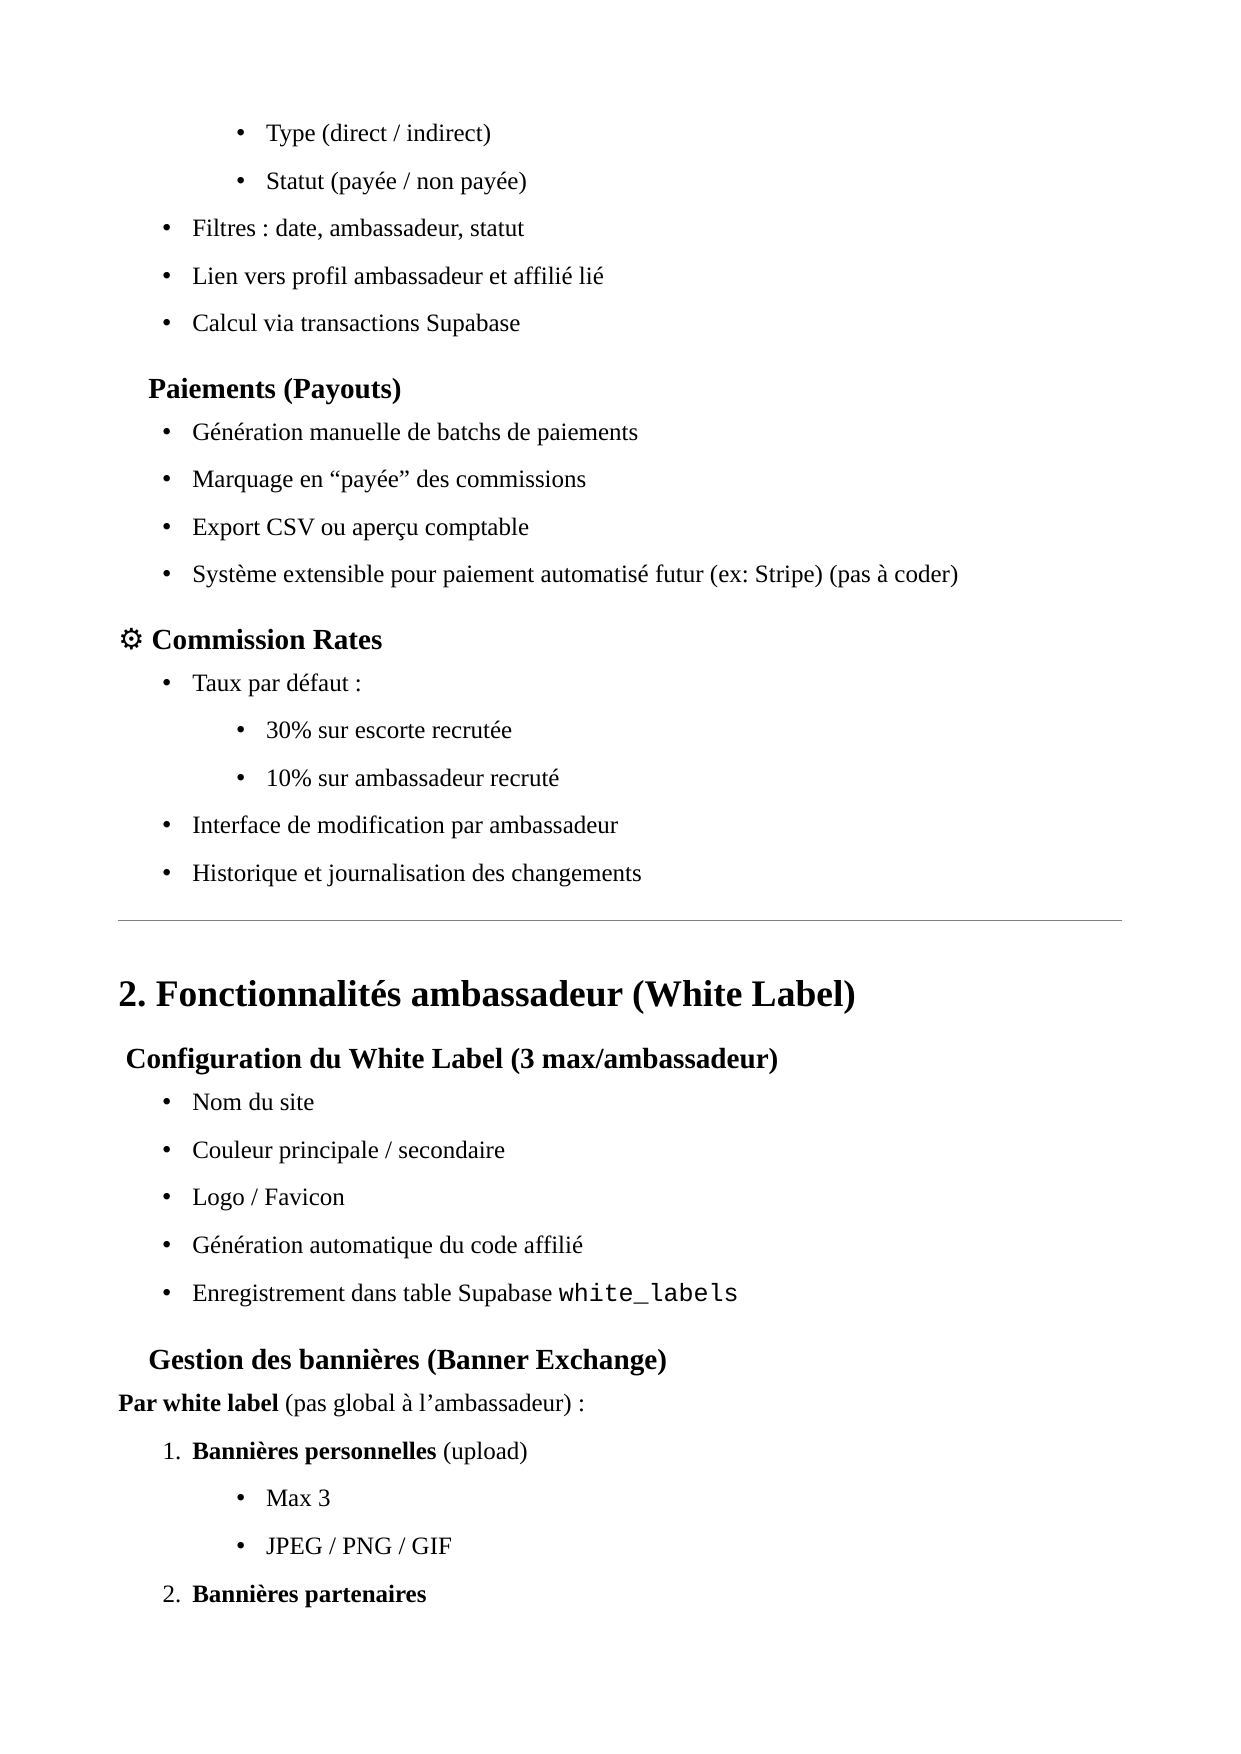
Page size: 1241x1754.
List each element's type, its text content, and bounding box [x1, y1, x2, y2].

list Interface de modification par ambassadeur [162, 811, 1122, 839]
list Lien vers profil ambassadeur et affilié lié [162, 261, 1122, 290]
list Enregistrement dans table Supabase white_labels [162, 1278, 1122, 1308]
list Bannières partenaires [162, 1579, 1122, 1607]
list Génération automatique du code affilié [162, 1230, 1122, 1259]
list Export CSV ou aperçu comptable [162, 512, 1122, 541]
list Bannières personnelles (upload) [162, 1436, 1122, 1464]
text Par white label (pas global à l’ambassadeur) : [118, 1388, 1122, 1417]
list Max 3 [236, 1483, 1122, 1512]
list Type (direct / indirect) [236, 118, 1122, 147]
list Couleur principale / secondaire [162, 1135, 1122, 1163]
list Statut (payée / non payée) [236, 166, 1122, 194]
list 30% sur escorte recrutée [236, 715, 1122, 744]
subtitle ✅ Paiements (Payouts) [118, 371, 1122, 404]
list 10% sur ambassadeur recruté [236, 763, 1122, 792]
subtitle ⚙️ Commission Rates [118, 622, 1122, 655]
list Historique et journalisation des changements [162, 858, 1122, 887]
subtitle 🖥️ Configuration du White Label (3 max/ambassadeur) [118, 1041, 1122, 1075]
list Calcul via transactions Supabase [162, 308, 1122, 337]
list JPEG / PNG / GIF [236, 1531, 1122, 1560]
list Logo / Favicon [162, 1182, 1122, 1211]
subtitle 📁 Gestion des bannières (Banner Exchange) [118, 1342, 1122, 1376]
list Système extensible pour paiement automatisé futur (ex: Stripe) (pas à coder) [162, 559, 1122, 588]
list Marquage en “payée” des commissions [162, 464, 1122, 493]
list Nom du site [162, 1087, 1122, 1116]
list Taux par défaut : [162, 668, 1122, 697]
subtitle 2. Fonctionnalités ambassadeur (White Label) [118, 971, 1122, 1014]
list Filtres : date, ambassadeur, statut [162, 213, 1122, 242]
list Génération manuelle de batchs de paiements [162, 417, 1122, 446]
